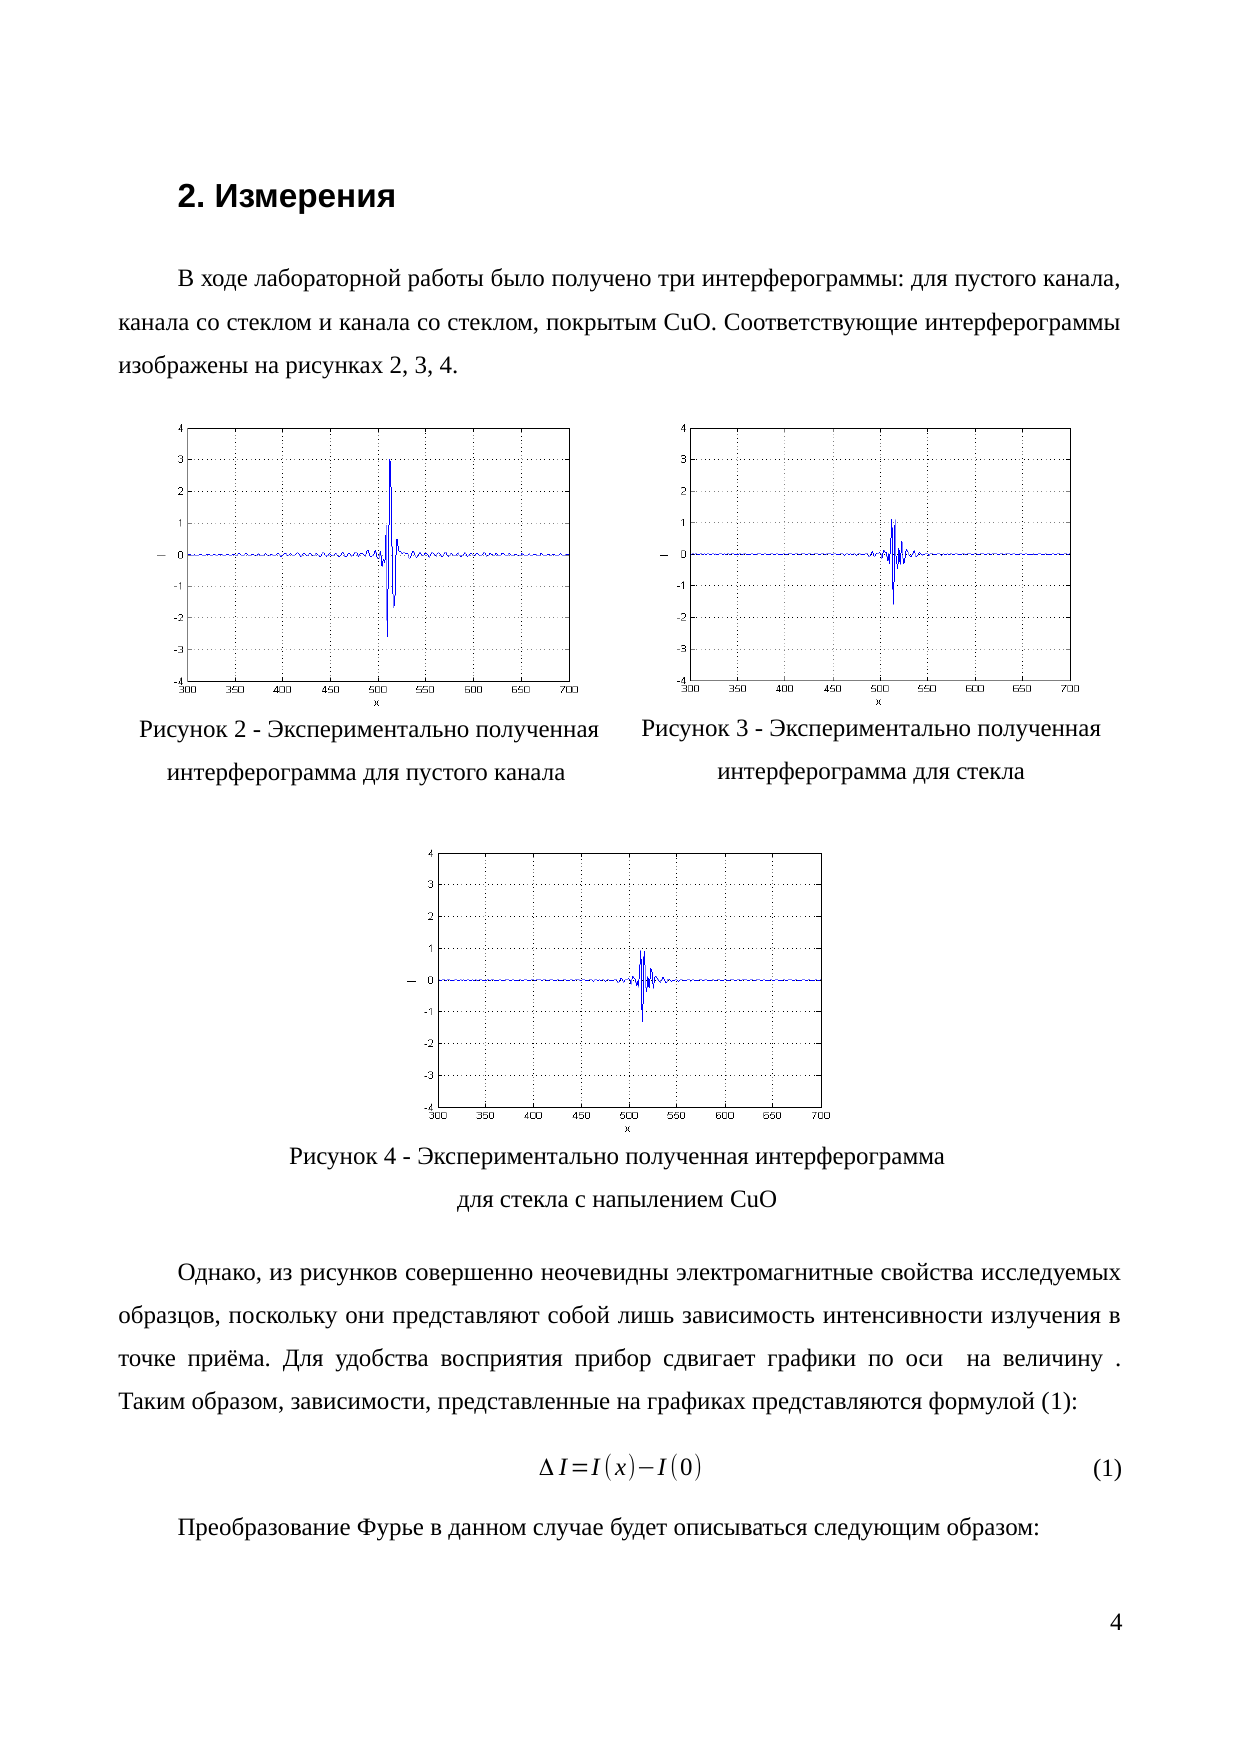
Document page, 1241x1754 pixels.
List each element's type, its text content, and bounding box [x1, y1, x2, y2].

picture [626, 404, 1116, 714]
text В ходе лабораторной работы было получено три интерферограммы: для пустого канала, канала со стеклом и канала со стеклом, покрытым CuO. Соответствующие интерферограммы изображены на рисунках 2, 3, 4. [118, 263, 1122, 378]
text Преобразование Фурье в данном случае будет описываться следующим образом: [118, 1512, 1122, 1541]
table_header Рисунок 3 - Экспериментально полученная интерферограмма для стекла [620, 405, 1122, 830]
picture [123, 404, 615, 715]
text Рисунок 4 - Экспериментально полученная интерферограмма для стекла с напылением CuO [118, 1141, 1122, 1213]
subtitle Измерения [118, 176, 1122, 215]
table_header Рисунок 2 - Экспериментально полученная интерферограмма для пустого канала [118, 405, 620, 830]
text (1) [118, 1453, 1122, 1483]
text Однако, из рисунков совершенно неочевидны электромагнитные свойства исследуемых образцов, поскольку они представляют собой лишь зависимость интенсивности излучения в точке приёма. Для удобства восприятия прибор сдвигает графики по оси на величину . Таким образом, зависимости, представленные на графиках представляются формулой (1): [118, 1257, 1122, 1415]
picture [373, 830, 867, 1141]
